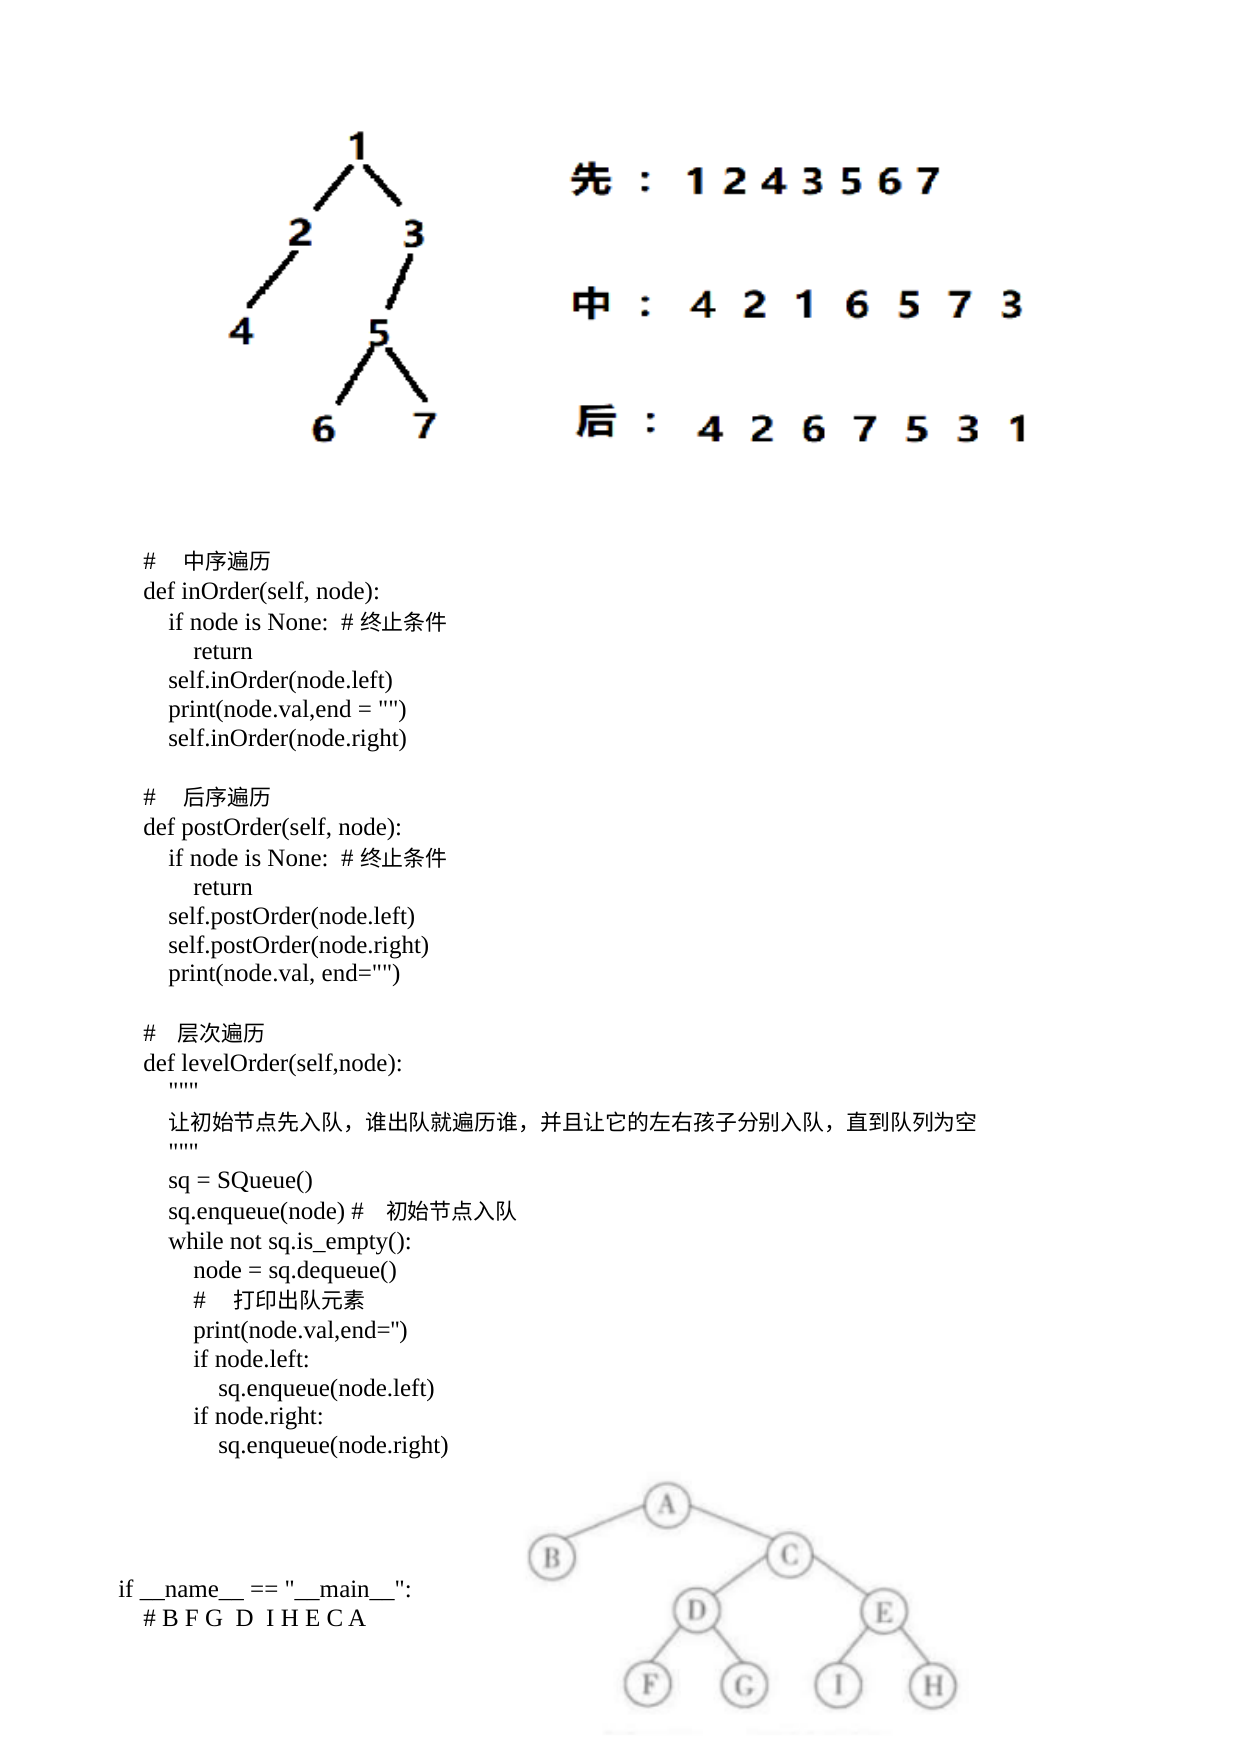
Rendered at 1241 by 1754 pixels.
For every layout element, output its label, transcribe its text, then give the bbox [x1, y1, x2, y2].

picture [476, 1439, 1055, 1754]
text self.postOrder(node.left) [118, 901, 1122, 930]
text self.postOrder(node.right) [118, 930, 1122, 958]
text return [118, 872, 1122, 901]
text # 后序遍历 [118, 780, 1122, 812]
text print(node.val,end='') [118, 1315, 1122, 1344]
text def postOrder(self, node): [118, 812, 1122, 841]
text if node is None: # 终止条件 [118, 841, 1122, 872]
text def levelOrder(self,node): [118, 1048, 1122, 1076]
text sq = SQueue() [118, 1166, 1122, 1194]
text if __name__ == "__main__": [118, 1574, 476, 1603]
text if node is None: # 终止条件 [118, 605, 1122, 636]
text sq.enqueue(node) # 初始节点入队 [118, 1194, 1122, 1226]
text print(node.val,end = "") [118, 694, 1122, 723]
text 让初始节点先入队，谁出队就遍历谁，并且让它的左右孩子分别入队，直到队列为空 [118, 1105, 1122, 1137]
text # 中序遍历 [118, 544, 1122, 576]
text node = sq.dequeue() [118, 1255, 1122, 1283]
text """ [118, 1076, 1122, 1105]
text [1055, 1603, 1122, 1631]
text if node.left: [118, 1344, 1122, 1373]
text [1055, 1574, 1122, 1603]
text while not sq.is_empty(): [118, 1226, 1122, 1255]
text return [118, 636, 1122, 665]
text self.inOrder(node.right) [118, 723, 1122, 751]
text def inOrder(self, node): [118, 576, 1122, 605]
text sq.enqueue(node.left) [118, 1373, 1122, 1401]
text # 层次遍历 [118, 1016, 1122, 1048]
text """ [118, 1137, 1122, 1166]
picture [121, 91, 1085, 487]
text # B F G D I H E C A [118, 1603, 476, 1631]
text print(node.val, end="") [118, 958, 1122, 987]
text # 打印出队元素 [118, 1283, 1122, 1315]
text self.inOrder(node.left) [118, 665, 1122, 694]
text if node.right: [118, 1401, 1122, 1430]
text sq.enqueue(node.right) [118, 1430, 1122, 1459]
